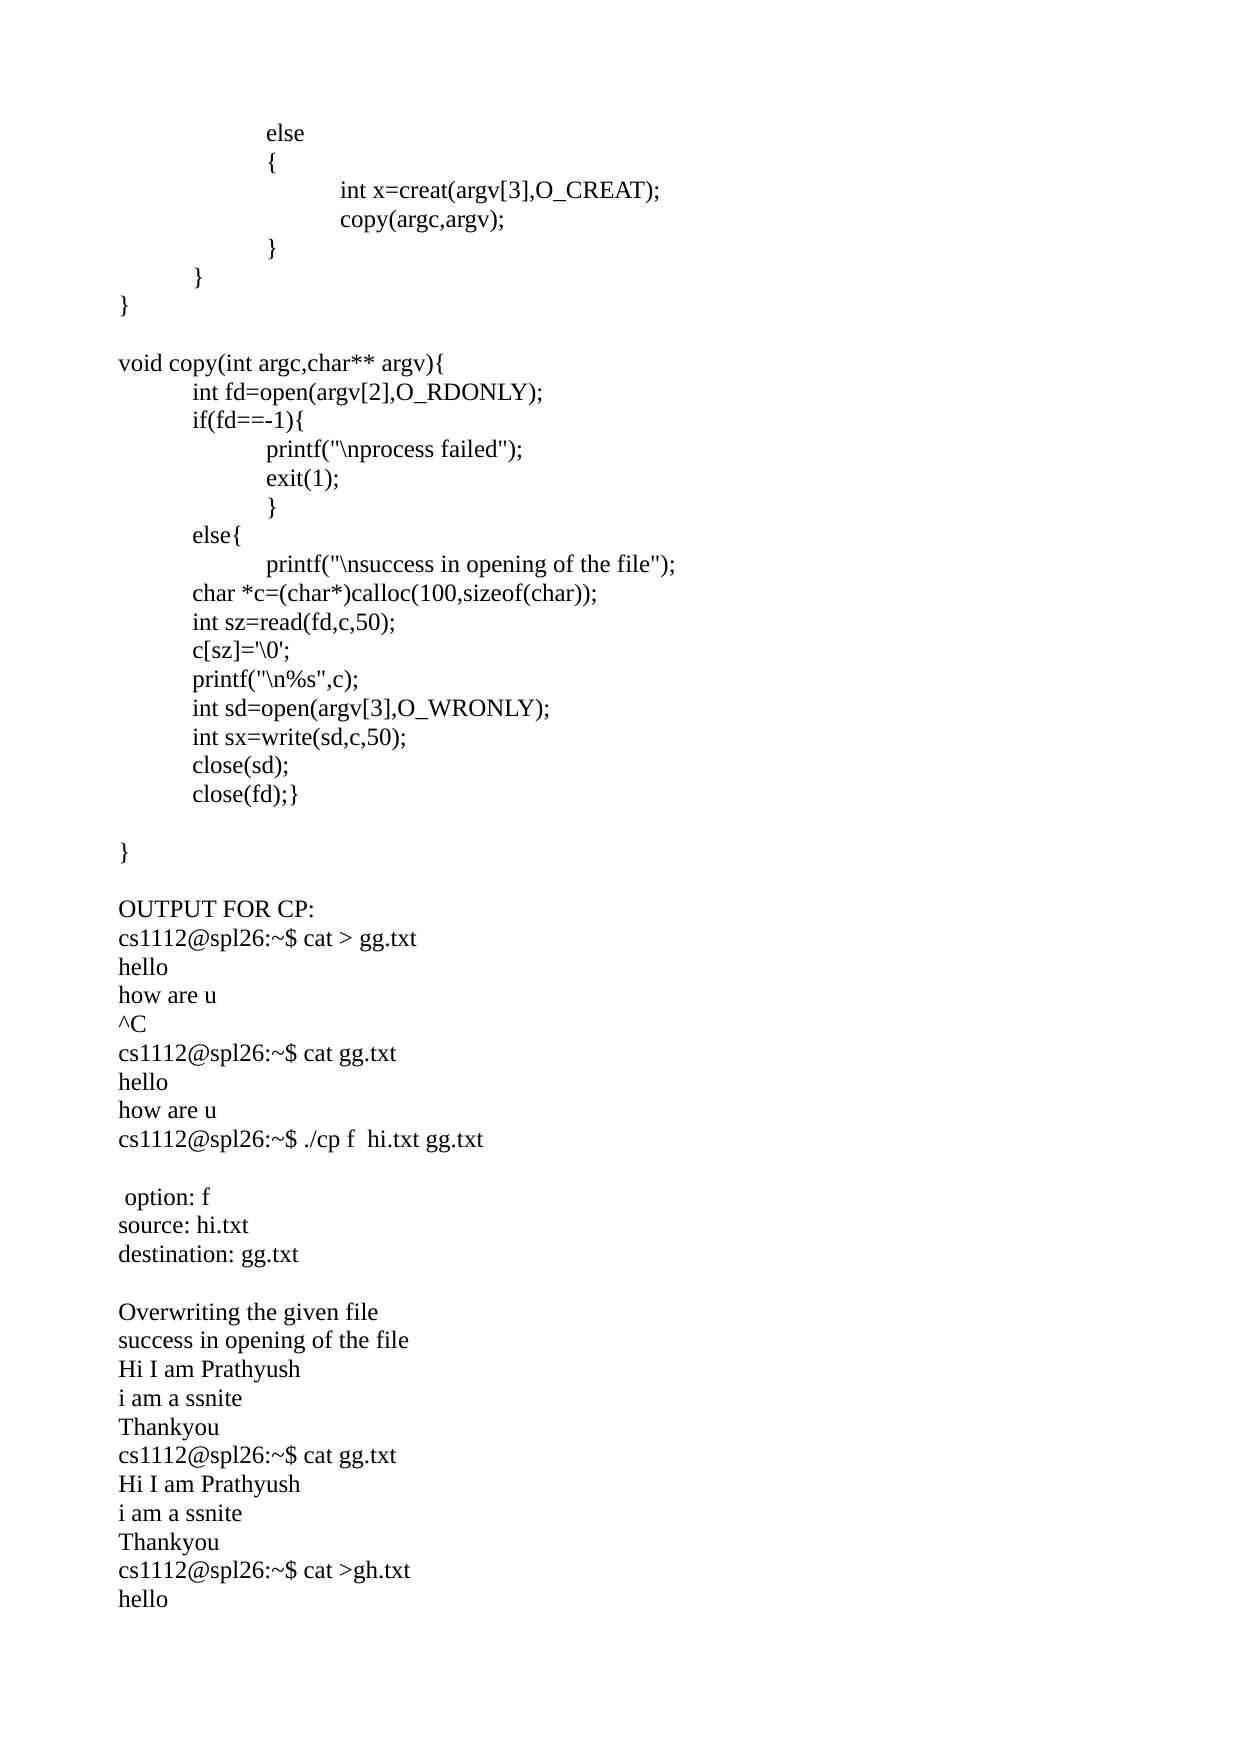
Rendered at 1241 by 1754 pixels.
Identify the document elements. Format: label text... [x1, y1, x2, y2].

text copy(argc,argv); [118, 204, 1122, 233]
text hello [118, 952, 1122, 981]
text char *c=(char*)calloc(100,sizeof(char)); [118, 578, 1122, 607]
text printf("\nprocess failed"); [118, 434, 1122, 463]
text else [118, 118, 1122, 147]
text cs1112@spl26:~$ cat > gg.txt [118, 923, 1122, 952]
text int sd=open(argv[3],O_WRONLY); [118, 693, 1122, 722]
text cs1112@spl26:~$ cat gg.txt [118, 1038, 1122, 1067]
text Thankyou [118, 1527, 1122, 1556]
text hello [118, 1584, 1122, 1613]
text Thankyou [118, 1412, 1122, 1441]
text } [118, 262, 1122, 291]
text int sz=read(fd,c,50); [118, 607, 1122, 636]
text } [118, 837, 1122, 894]
text printf("\n%s",c); [118, 664, 1122, 693]
text else{ [118, 521, 1122, 549]
text source: hi.txt [118, 1211, 1122, 1239]
text i am a ssnite [118, 1383, 1122, 1412]
text hello [118, 1067, 1122, 1096]
text how are u [118, 1096, 1122, 1124]
text destination: gg.txt [118, 1239, 1122, 1268]
text ^C [118, 1009, 1122, 1038]
text how are u [118, 981, 1122, 1009]
text } [118, 291, 1122, 319]
text void copy(int argc,char** argv){ [118, 348, 1122, 377]
text exit(1); [118, 463, 1122, 492]
text printf("\nsuccess in opening of the file"); [118, 549, 1122, 578]
text int fd=open(argv[2],O_RDONLY); [118, 377, 1122, 406]
text int sx=write(sd,c,50); [118, 722, 1122, 751]
text OUTPUT FOR CP: [118, 894, 1122, 923]
text c[sz]='\0'; [118, 636, 1122, 664]
text cs1112@spl26:~$ cat >gh.txt [118, 1556, 1122, 1584]
text success in opening of the file [118, 1326, 1122, 1354]
text } [118, 233, 1122, 262]
text cs1112@spl26:~$ cat gg.txt [118, 1441, 1122, 1469]
text close(fd);} [118, 779, 1122, 808]
text } [118, 492, 1122, 521]
text option: f [118, 1182, 1122, 1211]
text cs1112@spl26:~$ ./cp f hi.txt gg.txt [118, 1124, 1122, 1153]
text Hi I am Prathyush [118, 1354, 1122, 1383]
text { [118, 147, 1122, 176]
text close(sd); [118, 751, 1122, 779]
text Hi I am Prathyush [118, 1469, 1122, 1498]
text if(fd==-1){ [118, 406, 1122, 434]
text Overwriting the given file [118, 1297, 1122, 1326]
text int x=creat(argv[3],O_CREAT); [118, 176, 1122, 204]
text i am a ssnite [118, 1498, 1122, 1527]
